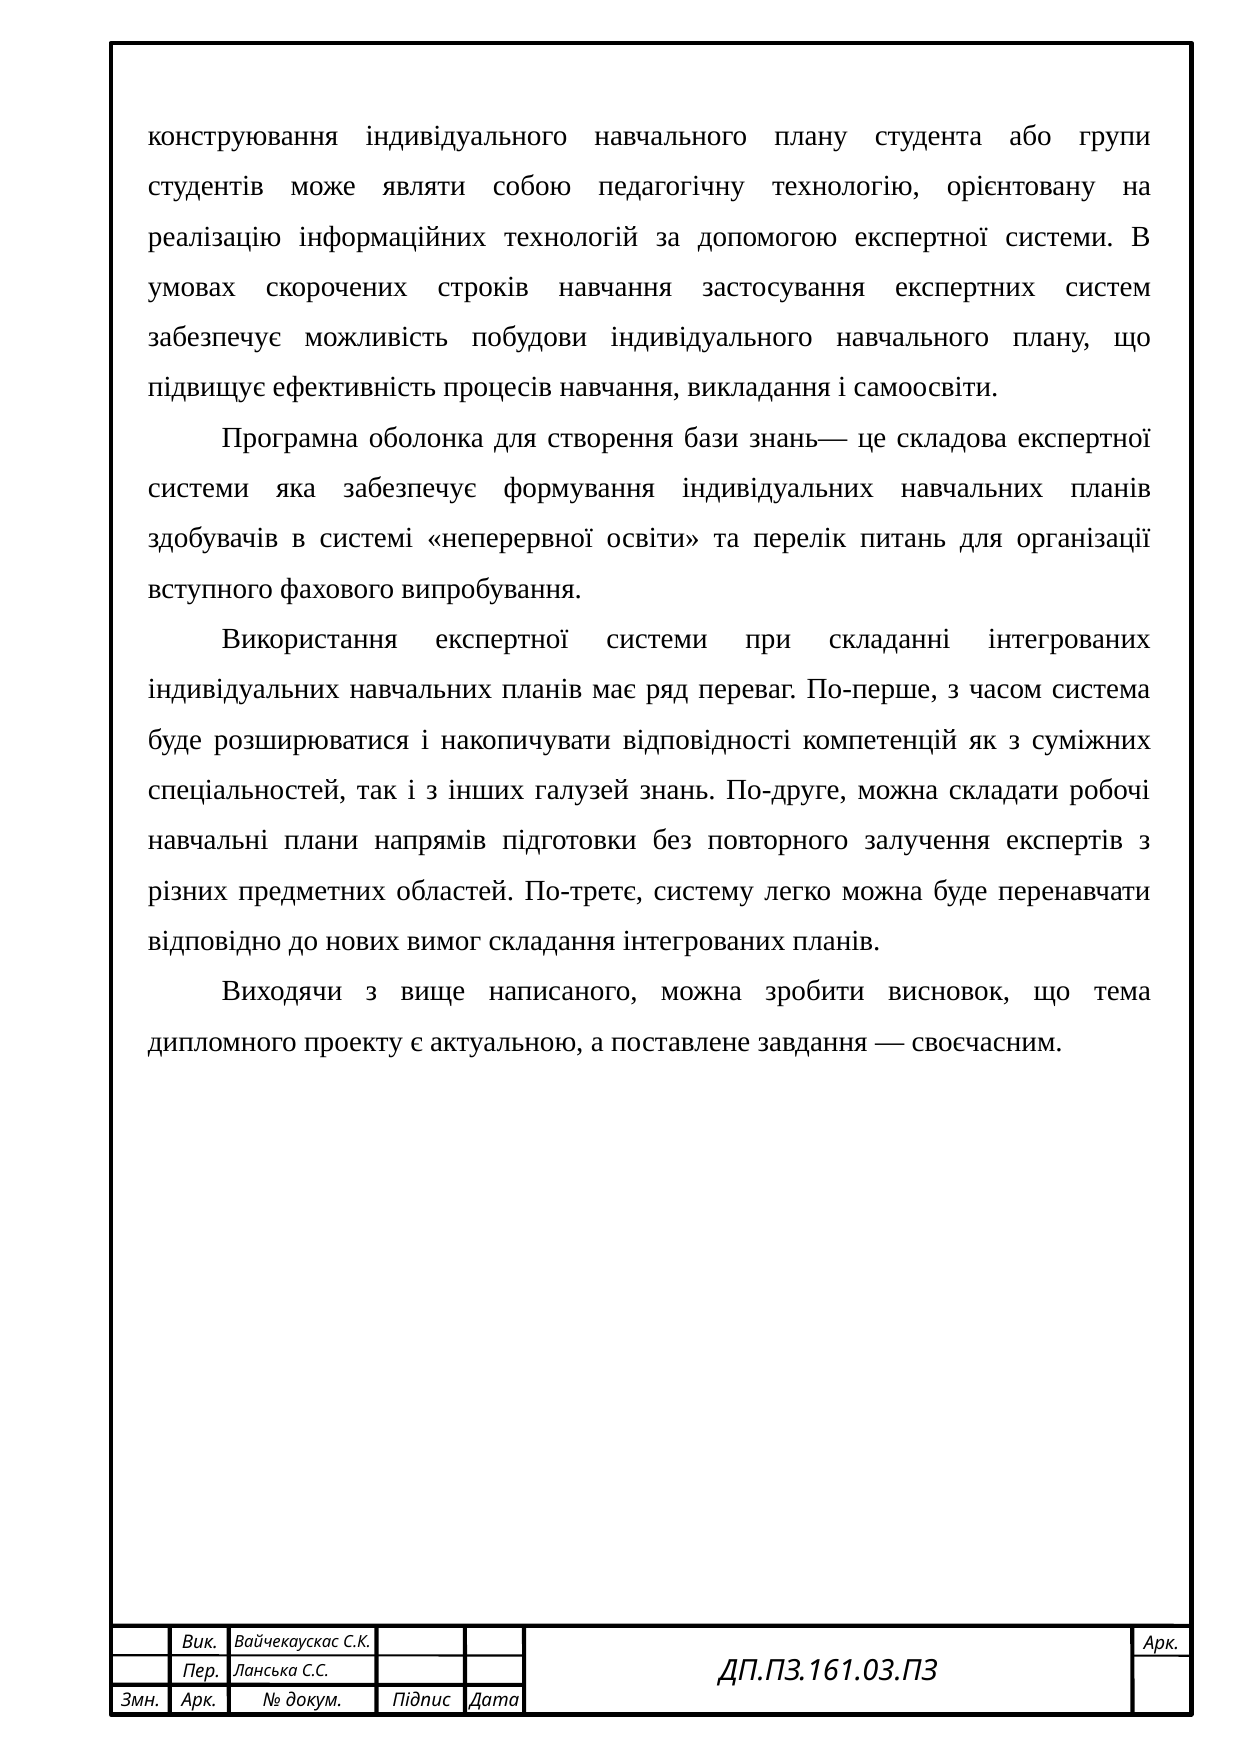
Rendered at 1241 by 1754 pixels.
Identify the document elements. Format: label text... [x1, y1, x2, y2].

text Програмна оболонка для створення бази знань— це складова експертної системи яка забезпечує формування індивідуальних навчальних планів здобувачів в системі «неперервної освіти» та перелік питань для організації вступного фахового випробування. [148, 420, 1152, 604]
text Виходячи з вище написаного, можна зробити висновок, що тема дипломного проекту є актуальною, а поставлене завдання — своєчасним. [148, 973, 1152, 1057]
text конструювання індивідуального навчального плану студента або групи студентів може являти собою педагогічну технологію, орієнтовану на реалізацію інформаційних технологій за допомогою експертної системи. В умовах скорочених строків навчання застосування експертних систем забезпечує можливість побудови індивідуального навчального плану, що підвищує ефективність процесів навчання, викладання і самоосвіти. [148, 118, 1152, 403]
text Використання експертної системи при складанні інтегрованих індивідуальних навчальних планів має ряд переваг. По-перше, з часом система буде розширюватися і накопичувати відповідності компетенцій як з суміжних спеціальностей, так і з інших галузей знань. По-друге, можна складати робочі навчальні плани напрямів підготовки без повторного залучення експертів з різних предметних областей. По-третє, систему легко можна буде перенавчати відповідно до нових вимог складання інтегрованих планів. [148, 621, 1152, 957]
